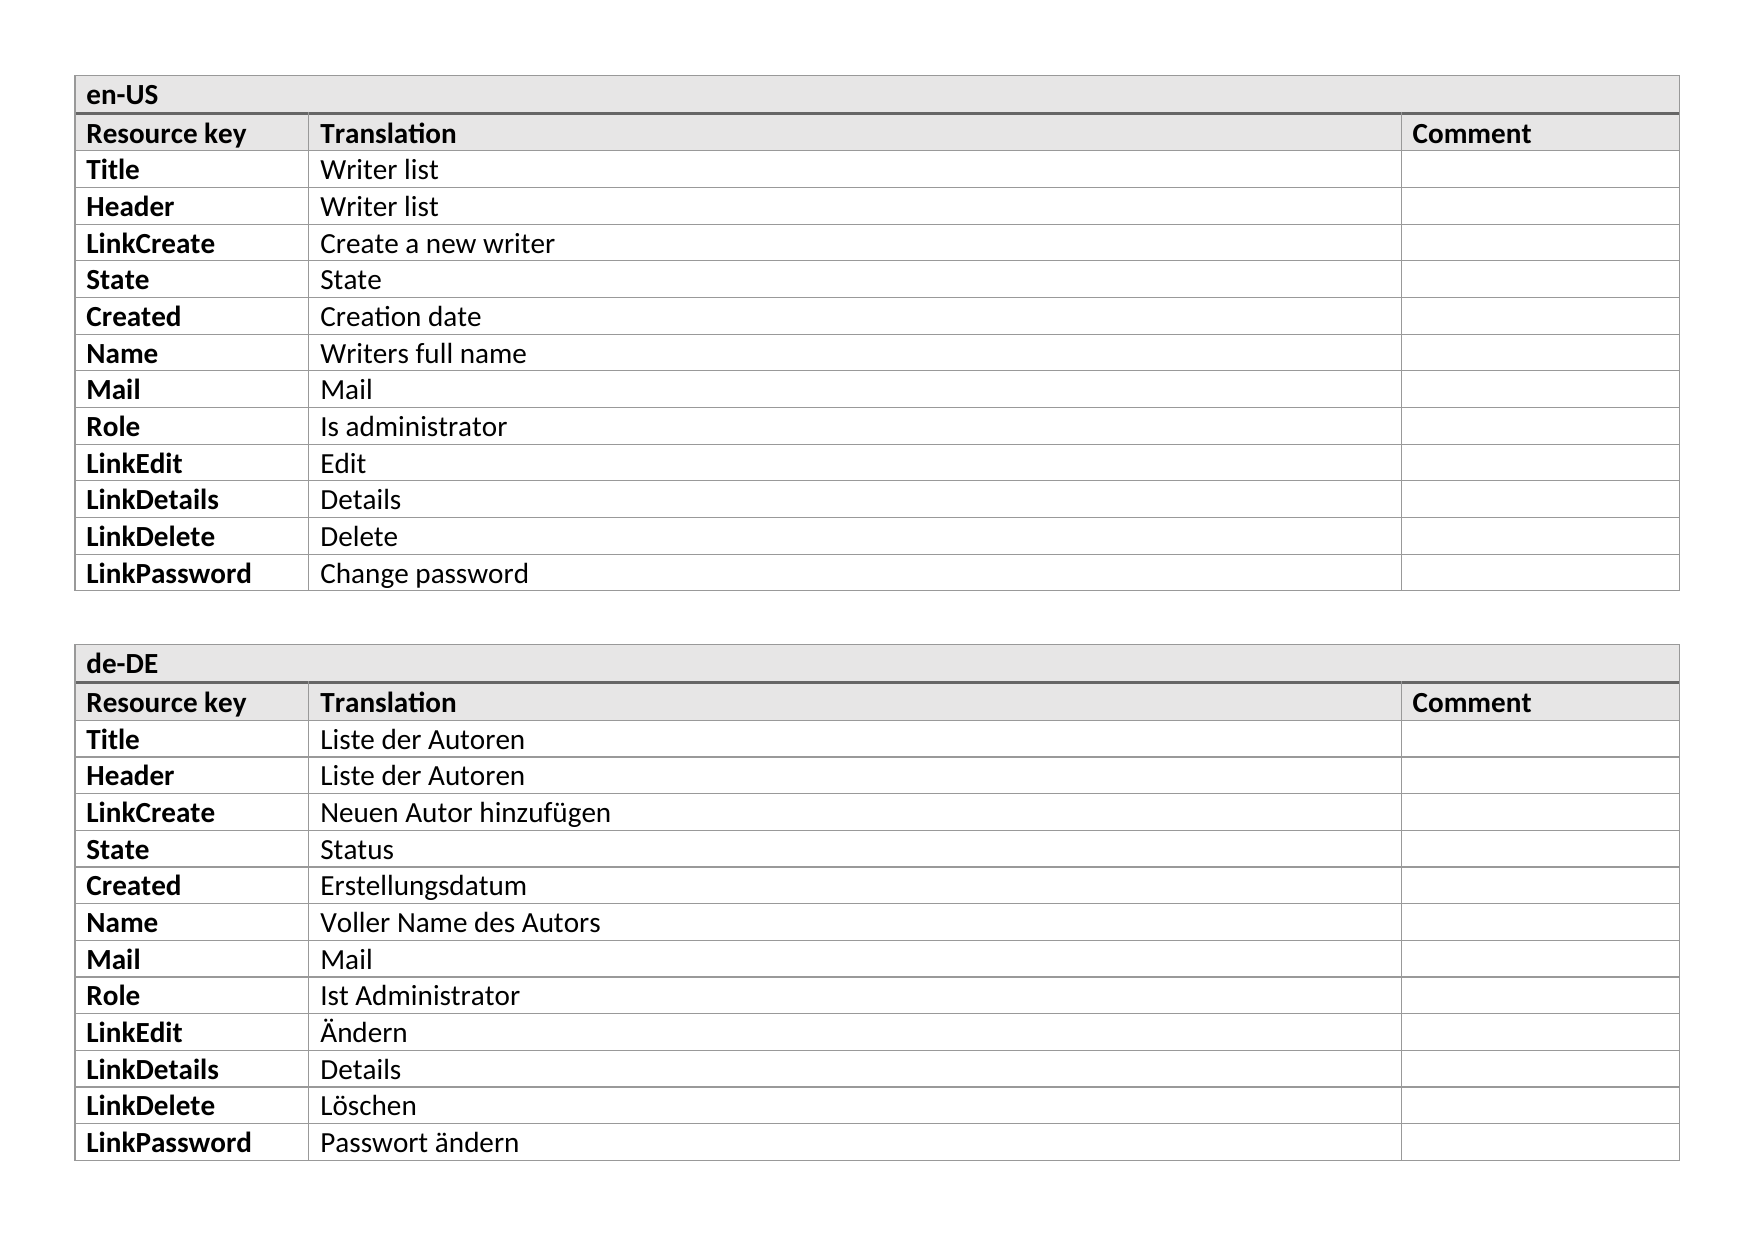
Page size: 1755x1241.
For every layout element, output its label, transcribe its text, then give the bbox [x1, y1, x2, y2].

table_cell [1402, 1088, 1679, 1123]
table_cell Mail [309, 941, 1401, 976]
table_cell LinkDetails [76, 1051, 308, 1086]
table_cell [1402, 721, 1679, 756]
table_cell Header [76, 758, 308, 793]
table_cell [1402, 445, 1679, 480]
table_cell Translation [309, 115, 1401, 150]
table_cell Neuen Autor hinzufügen [309, 794, 1401, 830]
table_cell [1402, 518, 1679, 554]
table_cell Mail [76, 371, 308, 407]
table_cell Header [76, 188, 308, 224]
table_cell [1402, 1051, 1679, 1086]
table_cell [1402, 298, 1679, 334]
table_cell Status [309, 831, 1401, 866]
table_cell Title [76, 721, 308, 756]
table_cell Details [309, 481, 1401, 517]
table_cell Translation [309, 684, 1401, 720]
table_cell LinkPassword [76, 1124, 308, 1160]
table_cell [1402, 151, 1679, 187]
table_cell State [76, 831, 308, 866]
table_cell Created [76, 298, 308, 334]
table_cell Title [76, 151, 308, 187]
table_cell [1402, 481, 1679, 517]
table_cell [1402, 188, 1679, 224]
table_cell Is administrator [309, 408, 1401, 444]
table_cell LinkEdit [76, 445, 308, 480]
table_cell Erstellungsdatum [309, 868, 1401, 903]
table_cell Comment [1402, 684, 1679, 720]
table_cell Ist Administrator [309, 978, 1401, 1013]
table_cell LinkCreate [76, 794, 308, 830]
table_cell Resource key [76, 684, 308, 720]
table_cell [1402, 904, 1679, 940]
table_cell Create a new writer [309, 225, 1401, 260]
table_cell Mail [309, 371, 1401, 407]
table_cell Resource key [76, 115, 308, 150]
table_cell [1402, 831, 1679, 866]
table_cell [1402, 555, 1679, 590]
table_cell Edit [309, 445, 1401, 480]
table_cell Created [76, 868, 308, 903]
table_cell Role [76, 978, 308, 1013]
table_cell LinkEdit [76, 1014, 308, 1050]
table_cell [1402, 335, 1679, 370]
table_cell [1402, 978, 1679, 1013]
table_cell LinkDetails [76, 481, 308, 517]
table_cell Creation date [309, 298, 1401, 334]
table_cell Voller Name des Autors [309, 904, 1401, 940]
table_cell [1402, 1014, 1679, 1050]
table_cell Ändern [309, 1014, 1401, 1050]
table_cell Writers full name [309, 335, 1401, 370]
table_cell LinkDelete [76, 518, 308, 554]
table_cell [1402, 1124, 1679, 1160]
table_cell LinkPassword [76, 555, 308, 590]
table_cell Löschen [309, 1088, 1401, 1123]
table_cell [1402, 758, 1679, 793]
table_header de-DE [76, 645, 1679, 681]
table_cell [1402, 371, 1679, 407]
table_cell Liste der Autoren [309, 758, 1401, 793]
table_cell Writer list [309, 188, 1401, 224]
table_header en-US [76, 76, 1679, 112]
table_cell Change password [309, 555, 1401, 590]
table_cell Comment [1402, 115, 1679, 150]
table_cell Details [309, 1051, 1401, 1086]
table_cell Role [76, 408, 308, 444]
table_cell Mail [76, 941, 308, 976]
table_cell [1402, 261, 1679, 297]
table_cell [1402, 868, 1679, 903]
table_cell Writer list [309, 151, 1401, 187]
table_cell [1402, 408, 1679, 444]
table_cell LinkCreate [76, 225, 308, 260]
table_cell [1402, 794, 1679, 830]
table_cell Name [76, 904, 308, 940]
table_cell Liste der Autoren [309, 721, 1401, 756]
table_cell Passwort ändern [309, 1124, 1401, 1160]
table_cell State [76, 261, 308, 297]
table_cell Name [76, 335, 308, 370]
table_cell [1402, 941, 1679, 976]
table_cell [1402, 225, 1679, 260]
table_cell State [309, 261, 1401, 297]
table_cell Delete [309, 518, 1401, 554]
table_cell LinkDelete [76, 1088, 308, 1123]
